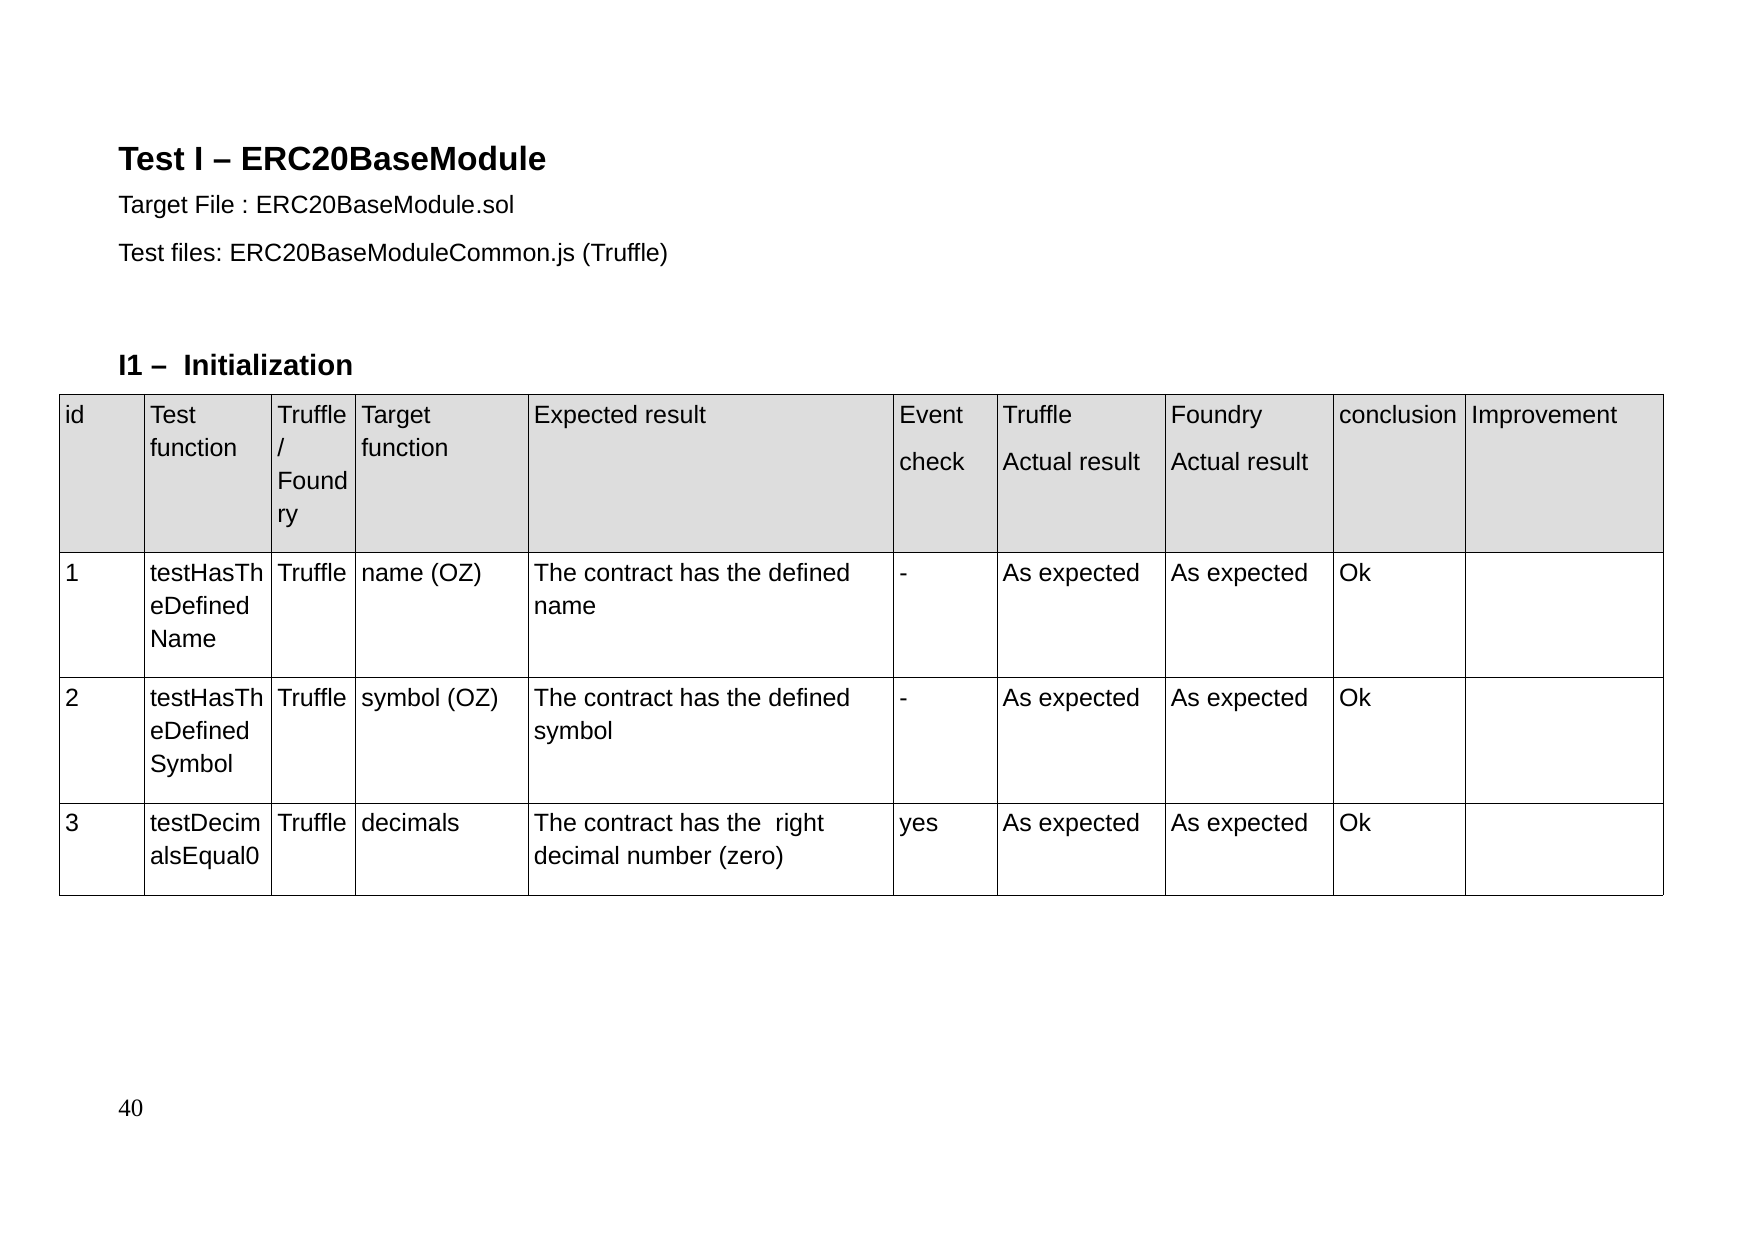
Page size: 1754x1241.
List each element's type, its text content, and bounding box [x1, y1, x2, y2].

table_cell testHasTheDefinedSymbol [145, 678, 271, 802]
table_cell The contract has the right decimal number (zero) [529, 804, 893, 894]
subtitle I1 – Initialization [118, 347, 1636, 381]
table_cell As expected [998, 678, 1165, 802]
table_cell name (OZ) [356, 553, 528, 677]
text Target File : ERC20BaseModule.sol [118, 190, 1636, 219]
table_cell [1466, 804, 1663, 894]
table_cell - [894, 678, 997, 802]
table_header Foundry Actual result [1166, 395, 1333, 552]
table_header id [60, 395, 144, 552]
table_cell 3 [60, 804, 144, 894]
table_cell Ok [1334, 678, 1465, 802]
table_cell Truffle [272, 678, 355, 802]
table_cell [1466, 553, 1663, 677]
table_cell As expected [1166, 678, 1333, 802]
table_cell Truffle [272, 553, 355, 677]
table_cell testDecimalsEqual0 [145, 804, 271, 894]
table_cell - [894, 553, 997, 677]
table_cell yes [894, 804, 997, 894]
table_header Truffle / Foundry [272, 395, 355, 552]
table_header Test function [145, 395, 271, 552]
table_cell testHasTheDefinedName [145, 553, 271, 677]
table_cell [1466, 678, 1663, 802]
table_cell symbol (OZ) [356, 678, 528, 802]
table_header Truffle Actual result [998, 395, 1165, 552]
table_header Event check [894, 395, 997, 552]
table_cell 2 [60, 678, 144, 802]
table_header Target function [356, 395, 528, 552]
table_cell Ok [1334, 804, 1465, 894]
table_cell As expected [1166, 804, 1333, 894]
table_cell Ok [1334, 553, 1465, 677]
table_header Improvement [1466, 395, 1663, 552]
table_header Expected result [529, 395, 893, 552]
table_cell As expected [998, 804, 1165, 894]
table_cell As expected [1166, 553, 1333, 677]
table_cell As expected [998, 553, 1165, 677]
table_cell The contract has the defined symbol [529, 678, 893, 802]
subtitle Test I – ERC20BaseModule [118, 139, 1636, 178]
table_header conclusion [1334, 395, 1465, 552]
text Test files: ERC20BaseModuleCommon.js (Truffle) [118, 238, 1636, 266]
table_cell The contract has the defined name [529, 553, 893, 677]
table_cell Truffle [272, 804, 355, 894]
table_cell decimals [356, 804, 528, 894]
table_cell 1 [60, 553, 144, 677]
